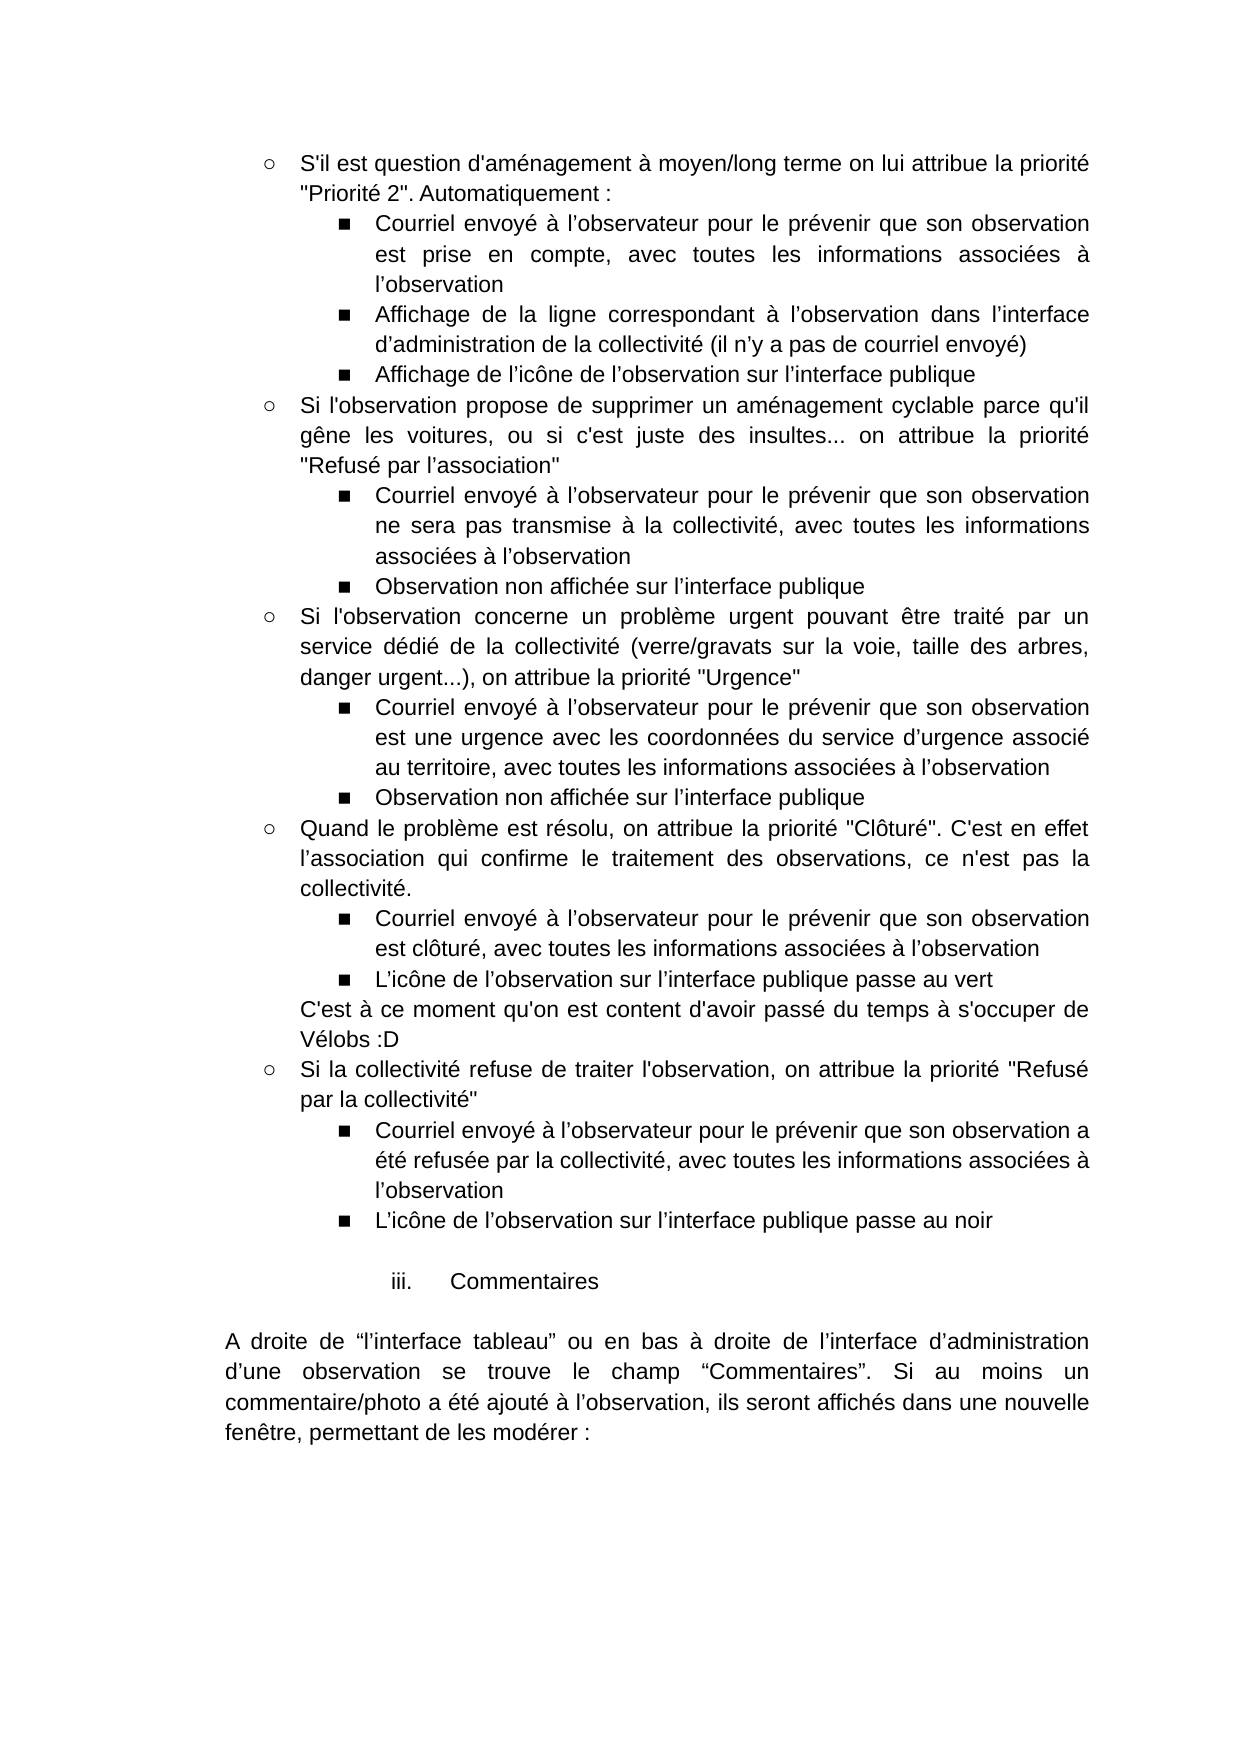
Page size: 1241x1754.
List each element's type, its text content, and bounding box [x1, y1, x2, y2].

list L’icône de l’observation sur l’interface publique passe au vert [337, 966, 1090, 992]
list L’icône de l’observation sur l’interface publique passe au noir [337, 1207, 1090, 1234]
list Courriel envoyé à l’observateur pour le prévenir que son observation a été refusée par la collectivité, avec toutes les informations associées à l’observation [337, 1117, 1090, 1203]
text C'est à ce moment qu'on est content d'avoir passé du temps à s'occuper de Vélobs :D [300, 996, 1090, 1052]
list Commentaires [412, 1268, 1090, 1294]
list Si l'observation concerne un problème urgent pouvant être traité par un service dédié de la collectivité (verre/gravats sur la voie, taille des arbres, danger urgent...), on attribue la priorité "Urgence" [262, 603, 1090, 690]
list Observation non affichée sur l’interface publique [337, 784, 1090, 811]
list Courriel envoyé à l’observateur pour le prévenir que son observation est clôturé, avec toutes les informations associées à l’observation [337, 905, 1090, 962]
list Affichage de la ligne correspondant à l’observation dans l’interface d’administration de la collectivité (il n’y a pas de courriel envoyé) [337, 301, 1090, 358]
list Quand le problème est résolu, on attribue la priorité "Clôturé". C'est en effet l’association qui confirme le traitement des observations, ce n'est pas la collectivité. [262, 814, 1090, 901]
list Courriel envoyé à l’observateur pour le prévenir que son observation ne sera pas transmise à la collectivité, avec toutes les informations associées à l’observation [337, 482, 1090, 569]
list Courriel envoyé à l’observateur pour le prévenir que son observation est une urgence avec les coordonnées du service d’urgence associé au territoire, avec toutes les informations associées à l’observation [337, 694, 1090, 781]
list Si l'observation propose de supprimer un aménagement cyclable parce qu'il gêne les voitures, ou si c'est juste des insultes... on attribue la priorité "Refusé par l’association" [262, 392, 1090, 478]
list Observation non affichée sur l’interface publique [337, 573, 1090, 599]
list Affichage de l’icône de l’observation sur l’interface publique [337, 361, 1090, 388]
list Si la collectivité refuse de traiter l'observation, on attribue la priorité "Refusé par la collectivité" [262, 1056, 1090, 1113]
list S'il est question d'aménagement à moyen/long terme on lui attribue la priorité "Priorité 2". Automatiquement : [262, 150, 1090, 207]
list Courriel envoyé à l’observateur pour le prévenir que son observation est prise en compte, avec toutes les informations associées à l’observation [337, 210, 1090, 297]
text A droite de “l’interface tableau” ou en bas à droite de l’interface d’administration d’une observation se trouve le champ “Commentaires”. Si au moins un commentaire/photo a été ajouté à l’observation, ils seront affichés dans une nouvelle fenêtre, permettant de les modérer : [225, 1328, 1090, 1445]
